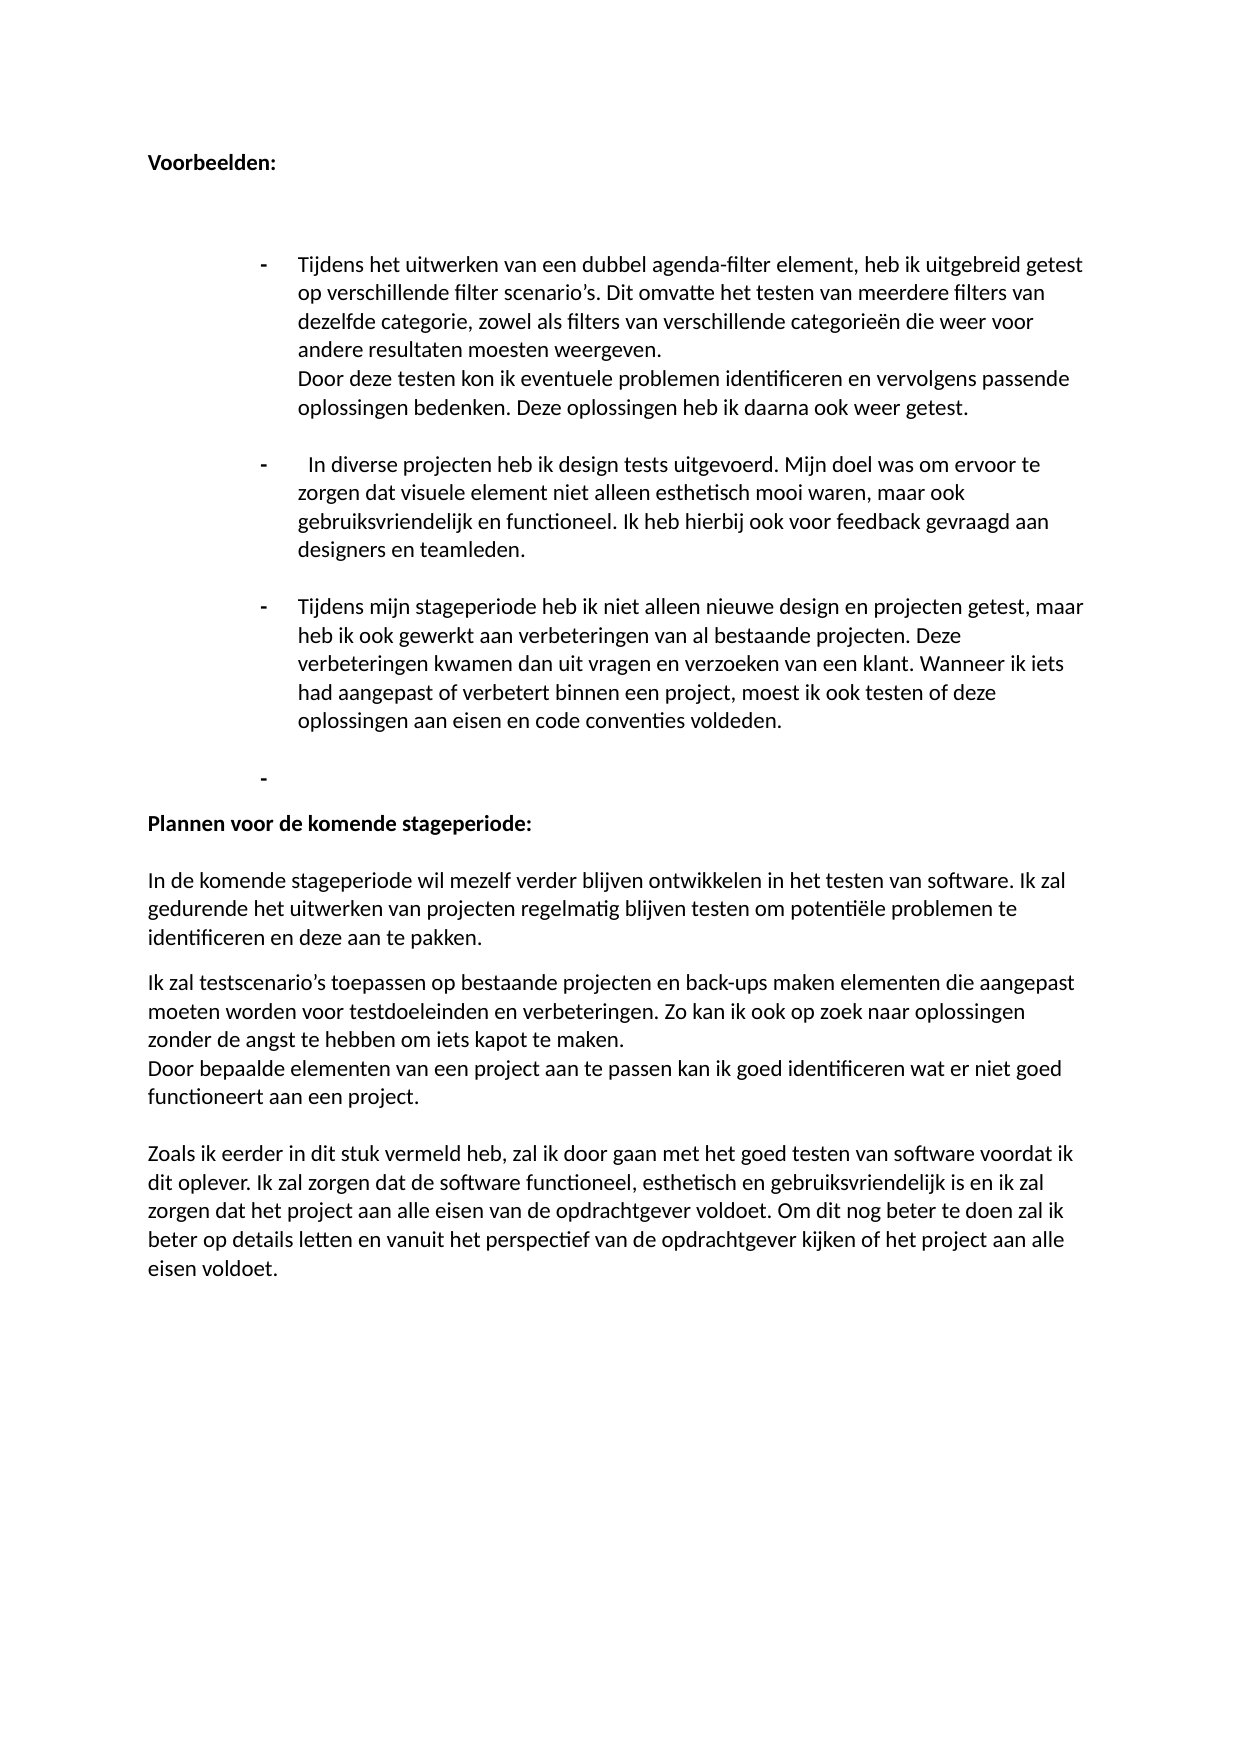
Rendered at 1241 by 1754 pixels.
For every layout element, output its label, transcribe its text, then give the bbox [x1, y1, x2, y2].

text Plannen voor de komende stageperiode: In de komende stageperiode wil mezelf verder blijven ontwikkelen in het testen van software. Ik zal gedurende het uitwerken van projecten regelmatig blijven testen om potentiële problemen te identificeren en deze aan te pakken. [148, 809, 1093, 951]
list Tijdens het uitwerken van een dubbel agenda-filter element, heb ik uitgebreid getest op verschillende filter scenario’s. Dit omvatte het testen van meerdere filters van dezelfde categorie, zowel als filters van verschillende categorieën die weer voor andere resultaten moesten weergeven. Door deze testen kon ik eventuele problemen identificeren en vervolgens passende oplossingen bedenken. Deze oplossingen heb ik daarna ook weer getest. [260, 250, 1093, 449]
text Ik zal testscenario’s toepassen op bestaande projecten en back-ups maken elementen die aangepast moeten worden voor testdoeleinden en verbeteringen. Zo kan ik ook op zoek naar oplossingen zonder de angst te hebben om iets kapot te maken. Door bepaalde elementen van een project aan te passen kan ik goed identificeren wat er niet goed functioneert aan een project. Zoals ik eerder in dit stuk vermeld heb, zal ik door gaan met het goed testen van software voordat ik dit oplever. Ik zal zorgen dat de software functioneel, esthetisch en gebruiksvriendelijk is en ik zal zorgen dat het project aan alle eisen van de opdrachtgever voldoet. Om dit nog beter te doen zal ik beter op details letten en vanuit het perspectief van de opdrachtgever kijken of het project aan alle eisen voldoet. [148, 968, 1093, 1282]
list In diverse projecten heb ik design tests uitgevoerd. Mijn doel was om ervoor te zorgen dat visuele element niet alleen esthetisch mooi waren, maar ook gebruiksvriendelijk en functioneel. Ik heb hierbij ook voor feedback gevraagd aan designers en teamleden. [260, 450, 1093, 563]
list Tijdens mijn stageperiode heb ik niet alleen nieuwe design en projecten getest, maar heb ik ook gewerkt aan verbeteringen van al bestaande projecten. Deze verbeteringen kwamen dan uit vragen en verzoeken van een klant. Wanneer ik iets had aangepast of verbetert binnen een project, moest ik ook testen of deze oplossingen aan eisen en code conventies voldeden. [260, 592, 1093, 734]
text Voorbeelden: [148, 148, 1093, 233]
